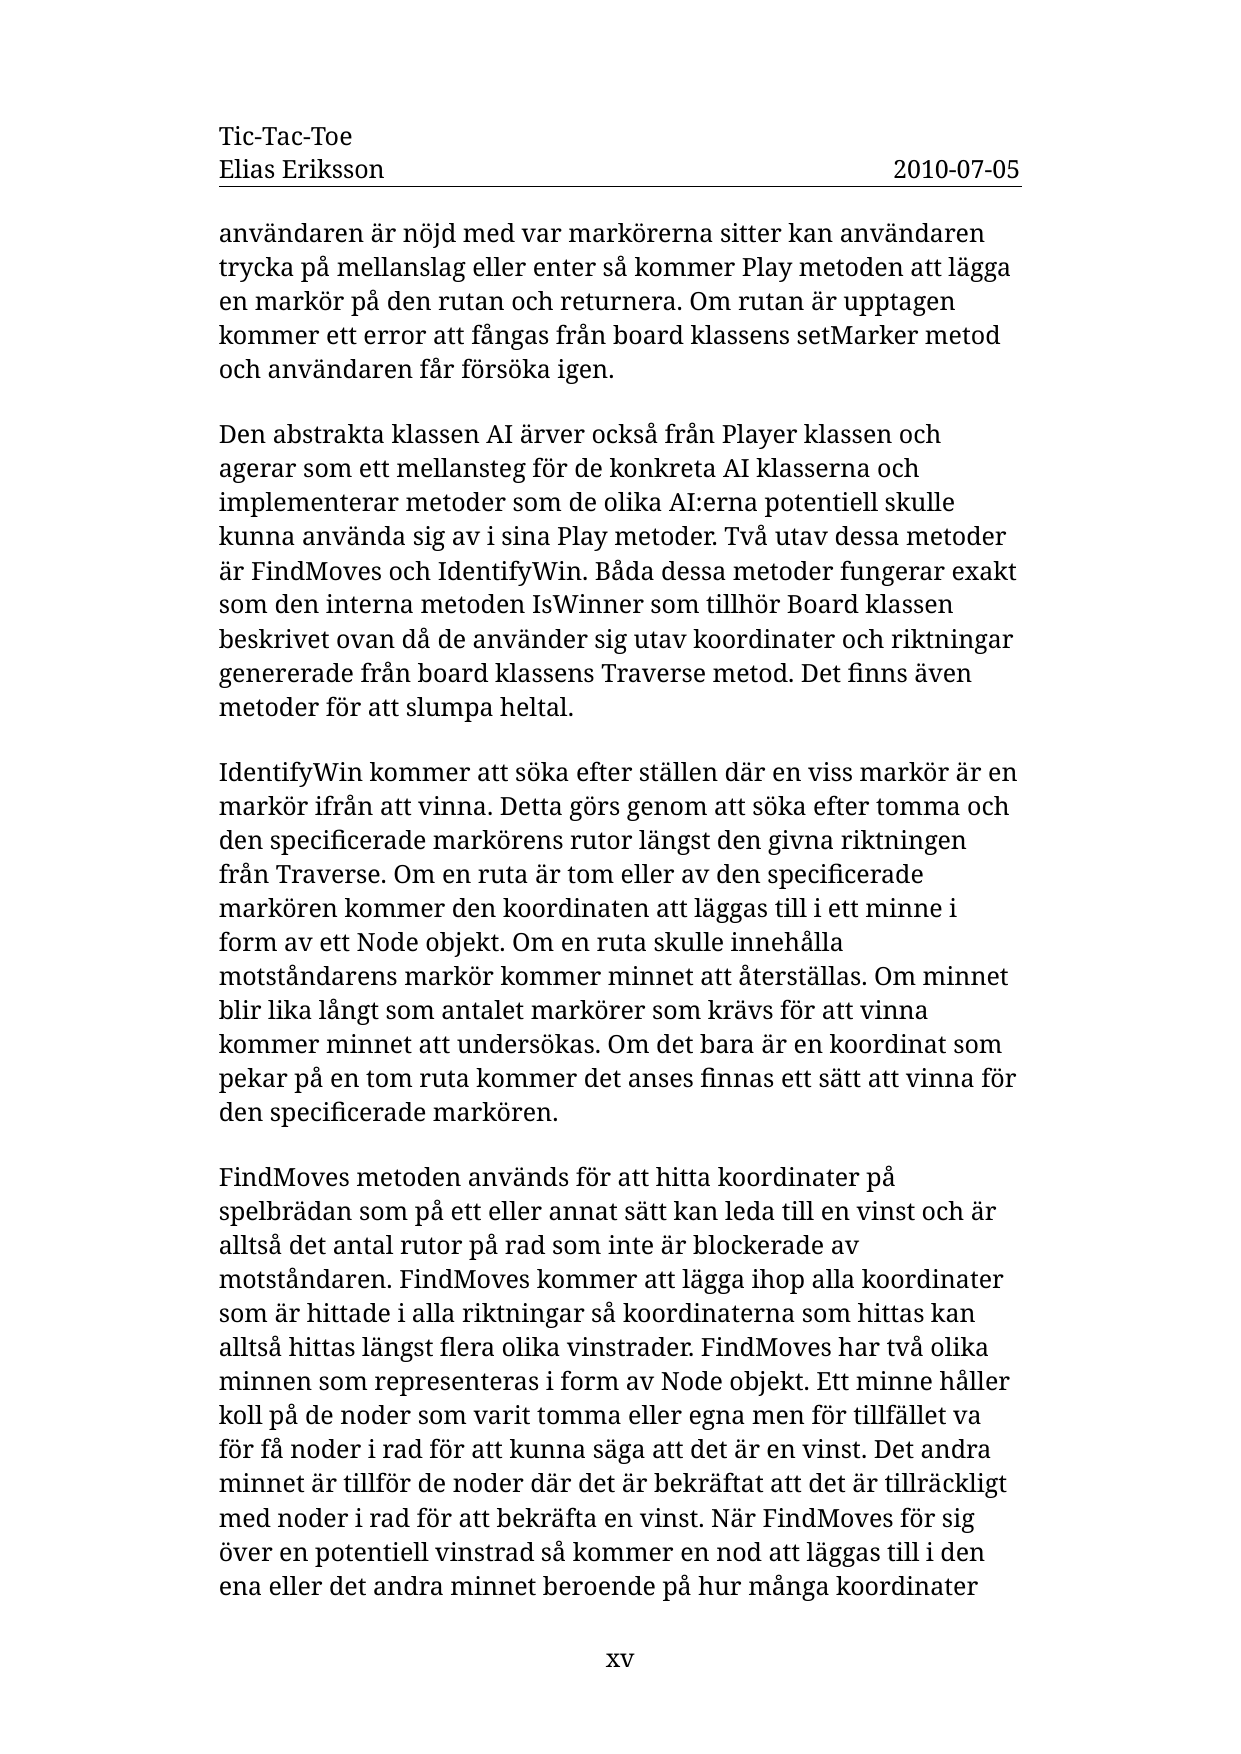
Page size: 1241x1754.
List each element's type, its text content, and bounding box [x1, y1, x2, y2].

text användaren är nöjd med var markörerna sitter kan användaren trycka på mellanslag eller enter så kommer Play metoden att lägga en markör på den rutan och returnera. Om rutan är upptagen kommer ett error att fångas från board klassens setMarker metod och användaren får försöka igen. [218, 216, 1022, 386]
text FindMoves metoden används för att hitta koordinater på spelbrädan som på ett eller annat sätt kan leda till en vinst och är alltså det antal rutor på rad som inte är blockerade av motståndaren. FindMoves kommer att lägga ihop alla koordinater som är hittade i alla riktningar så koordinaterna som hittas kan alltså hittas längst flera olika vinstrader. FindMoves har två olika minnen som representeras i form av Node objekt. Ett minne håller koll på de noder som varit tomma eller egna men för tillfället va för få noder i rad för att kunna säga att det är en vinst. Det andra minnet är tillför de noder där det är bekräftat att det är tillräckligt med noder i rad för att bekräfta en vinst. När FindMoves för sig över en potentiell vinstrad så kommer en nod att läggas till i den ena eller det andra minnet beroende på hur många koordinater [218, 1159, 1022, 1602]
text Den abstrakta klassen AI ärver också från Player klassen och agerar som ett mellansteg för de konkreta AI klasserna och implementerar metoder som de olika AI:erna potentiell skulle kunna använda sig av i sina Play metoder. Två utav dessa metoder är FindMoves och IdentifyWin. Båda dessa metoder fungerar exakt som den interna metoden IsWinner som tillhör Board klassen beskrivet ovan då de använder sig utav koordinater och riktningar genererade från board klassens Traverse metod. Det finns även metoder för att slumpa heltal. [218, 417, 1022, 723]
text IdentifyWin kommer att söka efter ställen där en viss markör är en markör ifrån att vinna. Detta görs genom att söka efter tomma och den specificerade markörens rutor längst den givna riktningen från Traverse. Om en ruta är tom eller av den specificerade markören kommer den koordinaten att läggas till i ett minne i form av ett Node objekt. Om en ruta skulle innehålla motståndarens markör kommer minnet att återställas. Om minnet blir lika långt som antalet markörer som krävs för att vinna kommer minnet att undersökas. Om det bara är en koordinat som pekar på en tom ruta kommer det anses finnas ett sätt att vinna för den specificerade markören. [218, 754, 1022, 1129]
